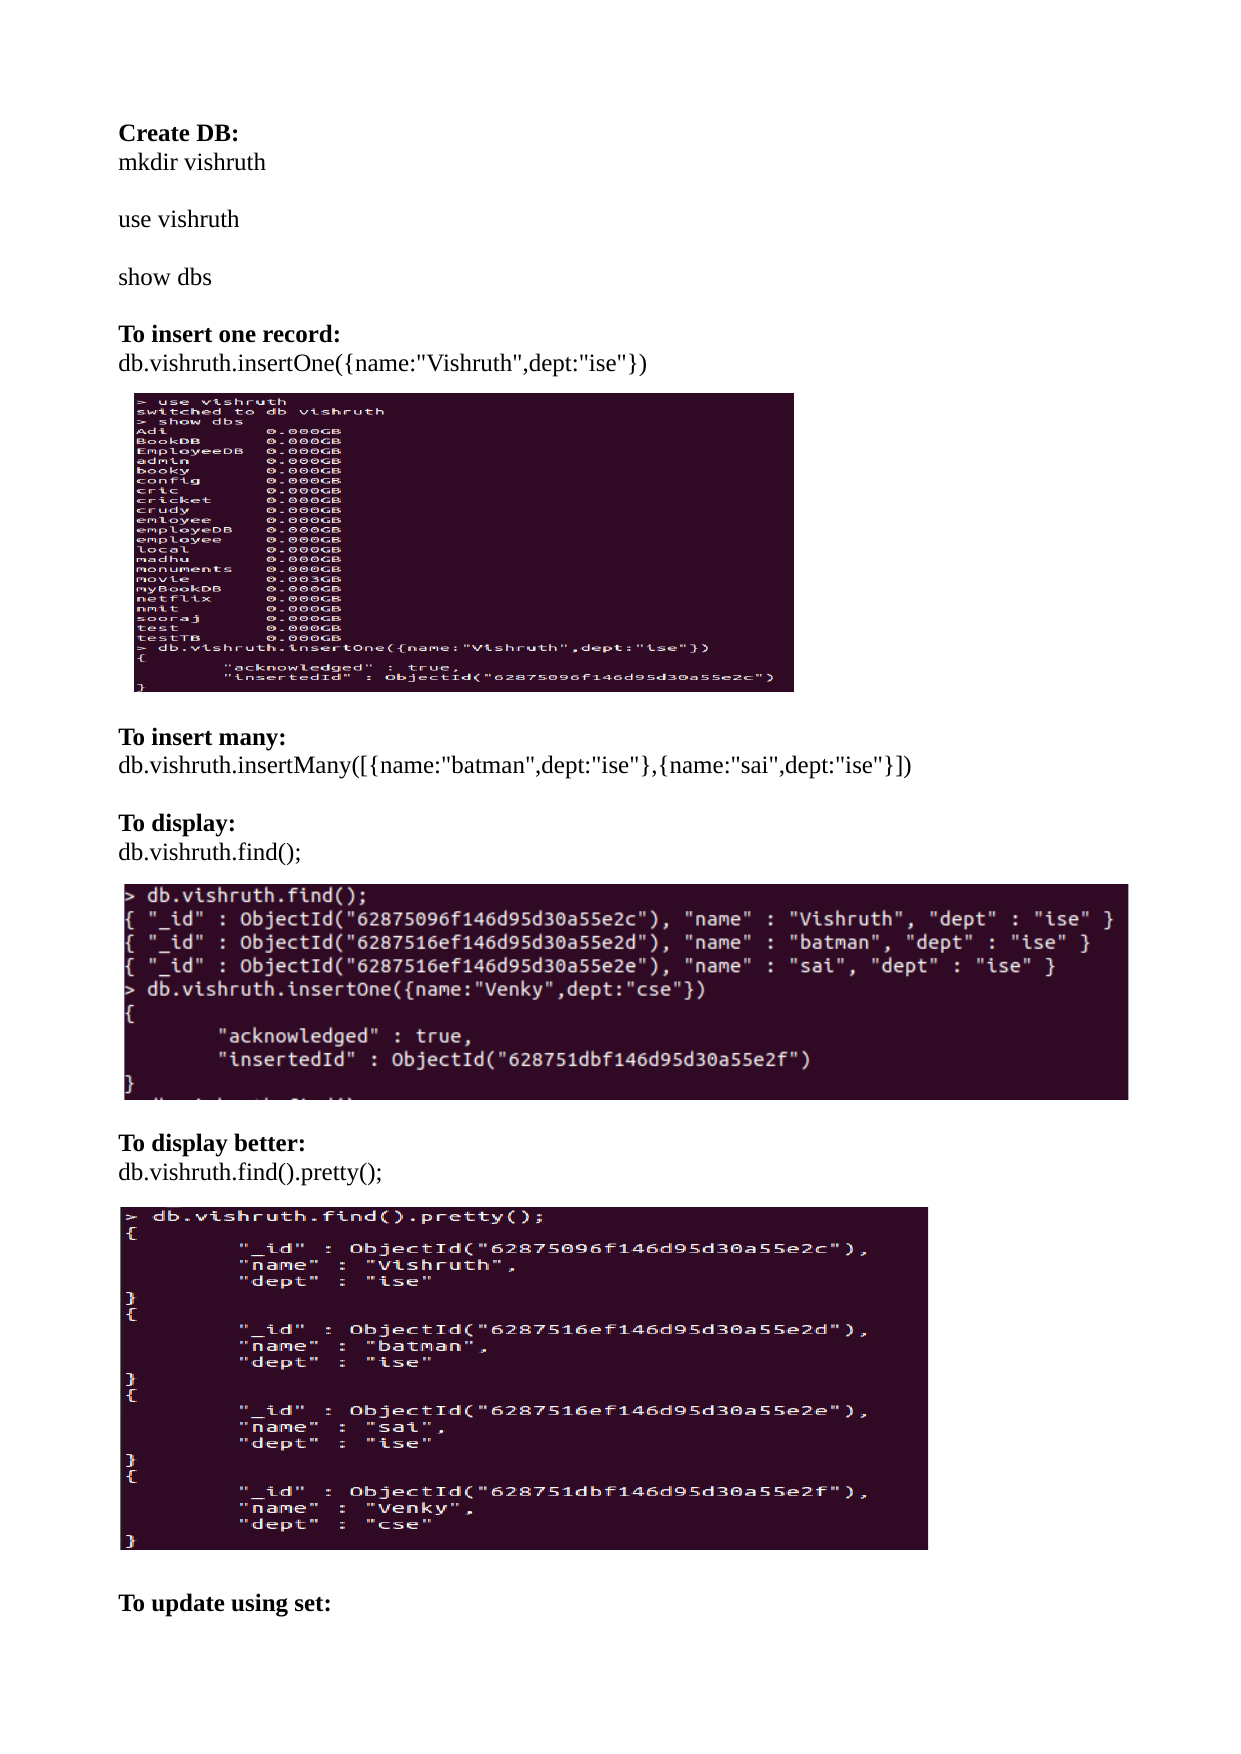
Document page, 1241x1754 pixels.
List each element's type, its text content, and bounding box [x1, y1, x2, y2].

picture [124, 884, 1129, 1100]
text mkdir vishruth [118, 147, 1122, 176]
text To display better: [118, 1128, 1122, 1157]
text db.vishruth.insertMany([{name:"batman",dept:"ise"},{name:"sai",dept:"ise"}]) [118, 751, 1122, 779]
text To display: [118, 808, 1122, 837]
text To insert one record: [118, 319, 1122, 348]
text db.vishruth.find(); [118, 837, 1122, 866]
text show dbs [118, 262, 1122, 291]
text To update using set: [118, 1588, 1122, 1617]
text To insert many: [118, 722, 1122, 751]
picture [134, 393, 794, 692]
text db.vishruth.find().pretty(); [118, 1157, 1122, 1186]
text db.vishruth.insertOne({name:"Vishruth",dept:"ise"}) [118, 348, 1122, 377]
picture [120, 1207, 929, 1550]
text Create DB: [118, 118, 1122, 147]
text use vishruth [118, 204, 1122, 233]
